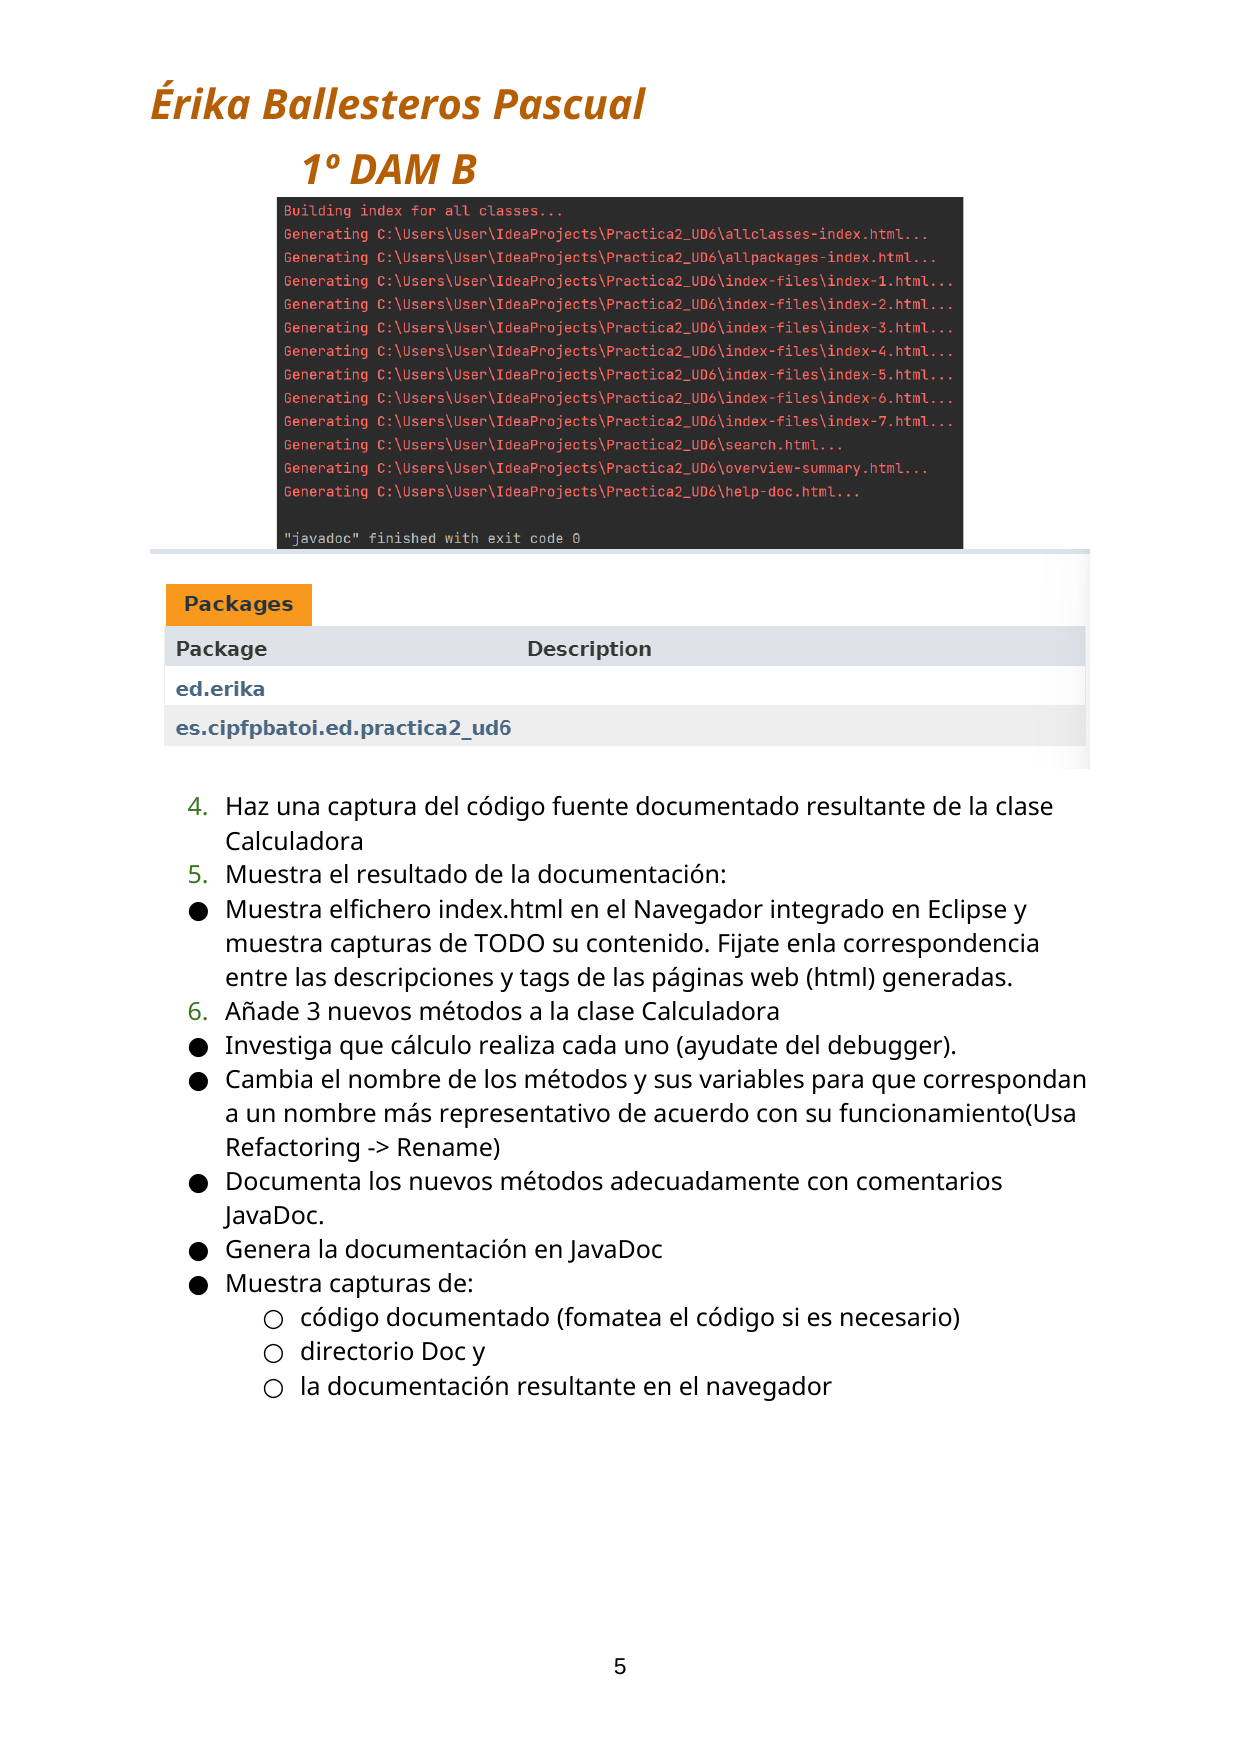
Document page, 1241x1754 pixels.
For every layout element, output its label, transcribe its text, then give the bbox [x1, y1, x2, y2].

subtitle la documentación resultante en el navegador [262, 1368, 1090, 1402]
subtitle Genera la documentación en JavaDoc [187, 1232, 1090, 1266]
subtitle Añade 3 nuevos métodos a la clase Calculadora [187, 993, 1090, 1027]
subtitle Investiga que cálculo realiza cada uno (ayudate del debugger). [187, 1027, 1090, 1062]
subtitle Documenta los nuevos métodos adecuadamente con comentarios JavaDoc. [187, 1164, 1090, 1232]
subtitle código documentado (fomatea el código si es necesario) [262, 1300, 1090, 1334]
subtitle Muestra el resultado de la documentación: [187, 857, 1090, 891]
picture [150, 197, 1091, 769]
subtitle Muestra capturas de: [187, 1266, 1090, 1300]
subtitle Muestra elfichero index.html en el Navegador integrado en Eclipse y muestra capturas de TODO su contenido. Fijate enla correspondencia entre las descripciones y tags de las páginas web (html) generadas. [187, 891, 1090, 993]
subtitle directorio Doc y [262, 1334, 1090, 1368]
subtitle Haz una captura del código fuente documentado resultante de la clase Calculadora [187, 789, 1090, 857]
subtitle Cambia el nombre de los métodos y sus variables para que correspondan a un nombre más representativo de acuerdo con su funcionamiento(Usa Refactoring -> Rename) [187, 1062, 1090, 1164]
